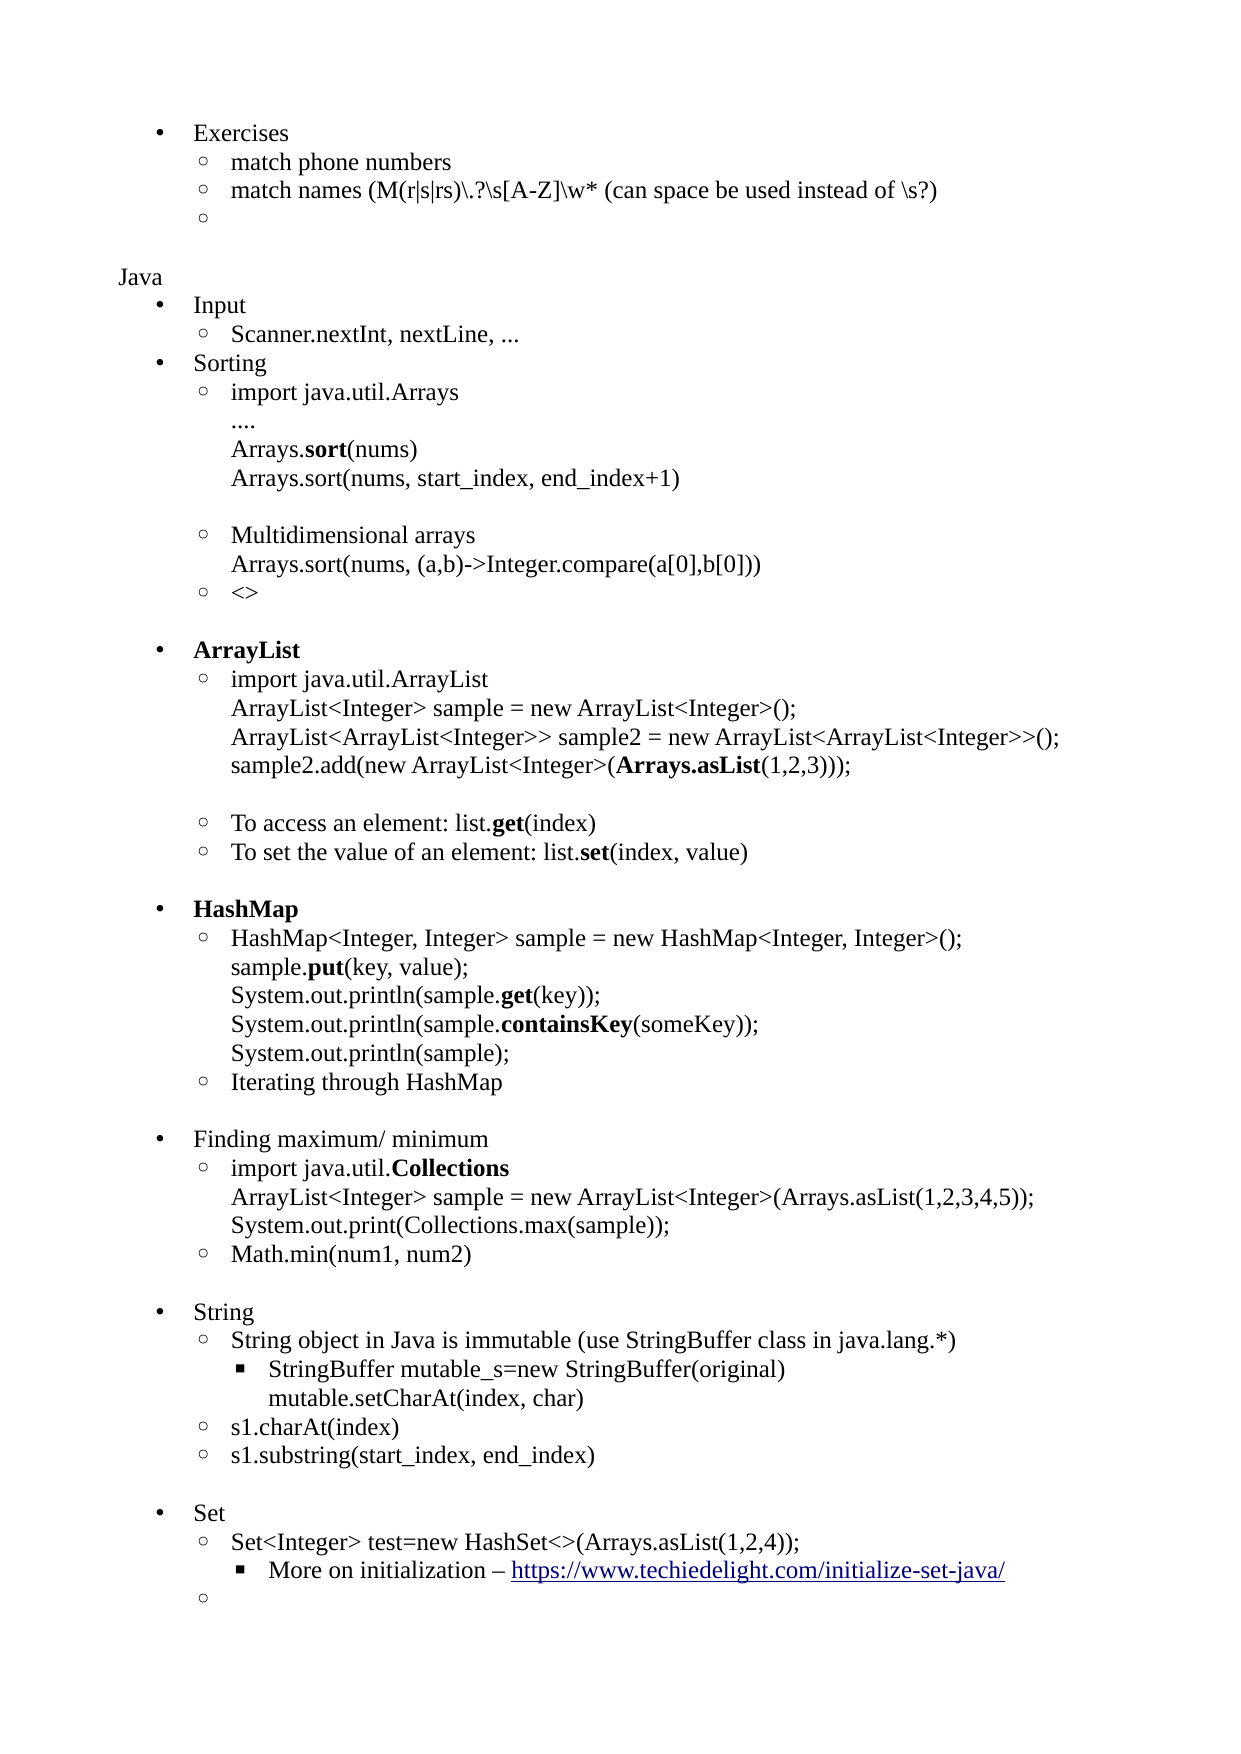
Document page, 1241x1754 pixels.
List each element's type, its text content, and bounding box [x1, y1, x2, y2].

list import java.util.Collections [193, 1153, 1122, 1182]
list Finding maximum/ minimum [156, 1124, 1122, 1153]
list ArrayList<Integer> sample = new ArrayList<Integer>(); [193, 693, 1122, 722]
list To access an element: list.get(index) [193, 808, 1122, 837]
list Arrays.sort(nums, (a,b)->Integer.compare(a[0],b[0])) [193, 549, 1122, 578]
list sample2.add(new ArrayList<Integer>(Arrays.asList(1,2,3))); [193, 751, 1122, 779]
list Iterating through HashMap [193, 1067, 1122, 1096]
list Input [156, 291, 1122, 319]
list s1.charAt(index) [193, 1412, 1122, 1441]
list .... [193, 406, 1122, 434]
list Sorting [156, 348, 1122, 377]
list Math.min(num1, num2) [193, 1239, 1122, 1268]
list System.out.println(sample); [193, 1038, 1122, 1067]
list HashMap [156, 894, 1122, 923]
list Scanner.nextInt, nextLine, ... [193, 319, 1122, 348]
list System.out.print(Collections.max(sample)); [193, 1211, 1122, 1239]
list mutable.setCharAt(index, char) [231, 1383, 1122, 1412]
list import java.util.Arrays [193, 377, 1122, 406]
list Set [156, 1498, 1122, 1527]
list sample.put(key, value); [193, 952, 1122, 981]
list System.out.println(sample.containsKey(someKey)); [193, 1009, 1122, 1038]
list ArrayList<ArrayList<Integer>> sample2 = new ArrayList<ArrayList<Integer>>(); [193, 722, 1122, 751]
list s1.substring(start_index, end_index) [193, 1441, 1122, 1469]
list To set the value of an element: list.set(index, value) [193, 837, 1122, 866]
list Multidimensional arrays [193, 521, 1122, 549]
list match names (M(r|s|rs)\.?\s[A-Z]\w* (can space be used instead of \s?) [193, 176, 1122, 204]
list match phone numbers [193, 147, 1122, 176]
list <> [193, 578, 1122, 607]
list String [156, 1297, 1122, 1326]
list HashMap<Integer, Integer> sample = new HashMap<Integer, Integer>(); [193, 923, 1122, 952]
list String object in Java is immutable (use StringBuffer class in java.lang.*) [193, 1326, 1122, 1354]
list Arrays.sort(nums, start_index, end_index+1) [193, 463, 1122, 492]
list ArrayList [156, 636, 1122, 664]
text Java [118, 262, 1122, 291]
list ArrayList<Integer> sample = new ArrayList<Integer>(Arrays.asList(1,2,3,4,5)); [193, 1182, 1122, 1211]
list Exercises [156, 118, 1122, 147]
list Set<Integer> test=new HashSet<>(Arrays.asList(1,2,4)); [193, 1527, 1122, 1556]
list import java.util.ArrayList [193, 664, 1122, 693]
list System.out.println(sample.get(key)); [193, 981, 1122, 1009]
list More on initialization – https://www.techiedelight.com/initialize-set-java/ [231, 1556, 1122, 1584]
list Arrays.sort(nums) [193, 434, 1122, 463]
list StringBuffer mutable_s=new StringBuffer(original) [231, 1354, 1122, 1383]
